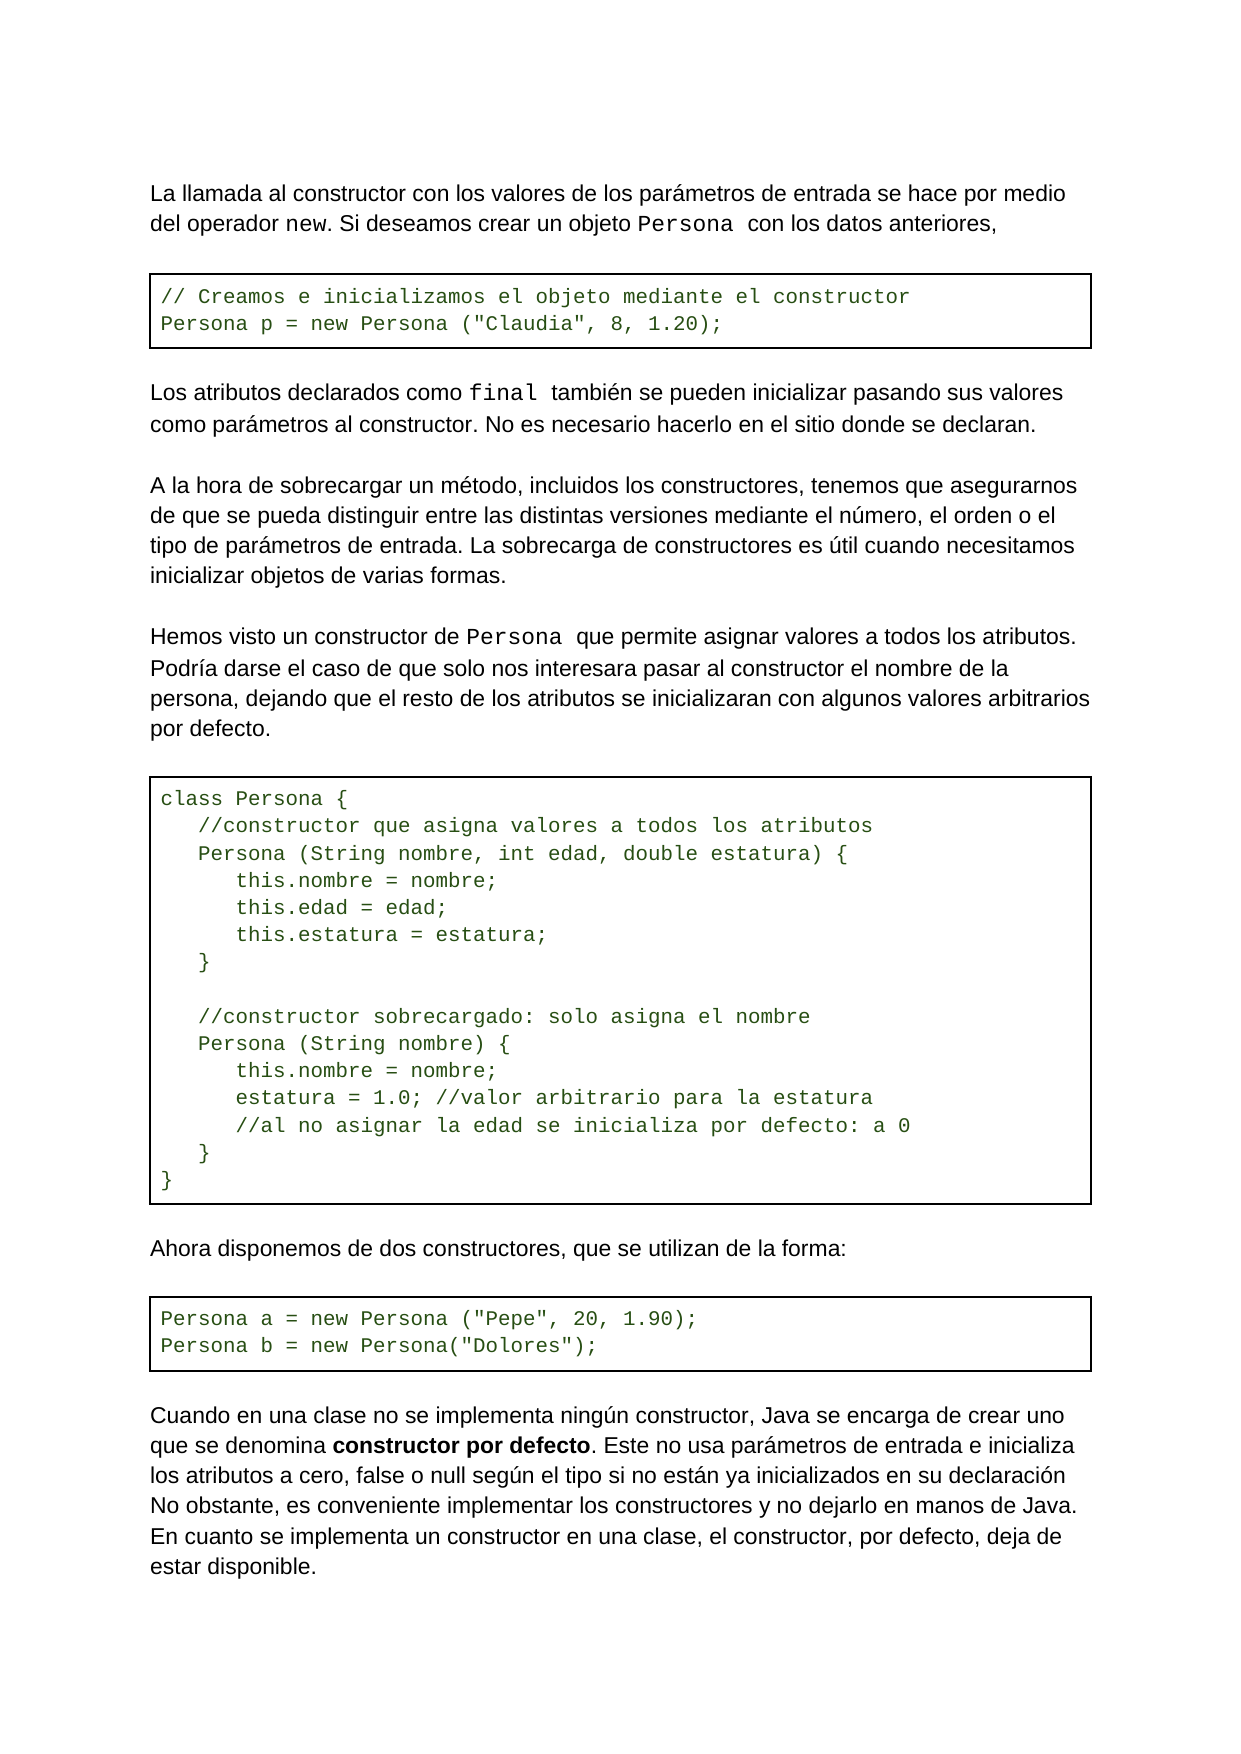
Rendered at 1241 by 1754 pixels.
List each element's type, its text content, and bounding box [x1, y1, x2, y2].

text Ahora disponemos de dos constructores, que se utilizan de la forma: [150, 1235, 1090, 1262]
text Cuando en una clase no se implementa ningún constructor, Java se encarga de crear uno que se denomina constructor por defecto. Este no usa parámetros de entrada e inicializa los atributos a cero, false o null según el tipo si no están ya inicializados en su declaración No obstante, es conveniente implementar los constructores y no dejarlo en manos de Java. En cuanto se implementa un constructor en una clase, el constructor, por defecto, deja de estar disponible. [150, 1402, 1090, 1579]
text La llamada al constructor con los valores de los parámetros de entrada se hace por medio del operador new. Si deseamos crear un objeto Persona con los datos anteriores, [150, 180, 1090, 239]
text Hemos visto un constructor de Persona que permite asignar valores a todos los atributos. Podría darse el caso de que solo nos interesara pasar al constructor el nombre de la persona, dejando que el resto de los atributos se inicializaran con algunos valores arbitrarios por defecto. [150, 623, 1090, 742]
table_header class Persona { //constructor que asigna valores a todos los atributos Persona (String nombre, int edad, double estatura) { this.nombre = nombre; this.edad = edad; this.estatura = estatura; } //constructor sobrecargado: solo asigna el nombre Persona (String nombre) { this.nombre = nombre; estatura = 1.0; //valor arbitrario para la estatura //al no asignar la edad se inicializa por defecto: a 0 } } [151, 778, 1090, 1203]
table_header // Creamos e inicializamos el objeto mediante el constructor Persona p = new Persona ("Claudia", 8, 1.20); [151, 275, 1090, 347]
table_header Persona a = new Persona ("Pepe", 20, 1.90); Persona b = new Persona("Dolores"); [151, 1298, 1090, 1369]
text Los atributos declarados como final también se pueden inicializar pasando sus valores como parámetros al constructor. No es necesario hacerlo en el sitio donde se declaran. [150, 379, 1090, 438]
text A la hora de sobrecargar un método, incluidos los constructores, tenemos que asegurarnos de que se pueda distinguir entre las distintas versiones mediante el número, el orden o el tipo de parámetros de entrada. La sobrecarga de constructores es útil cuando necesitamos inicializar objetos de varias formas. [150, 472, 1090, 589]
